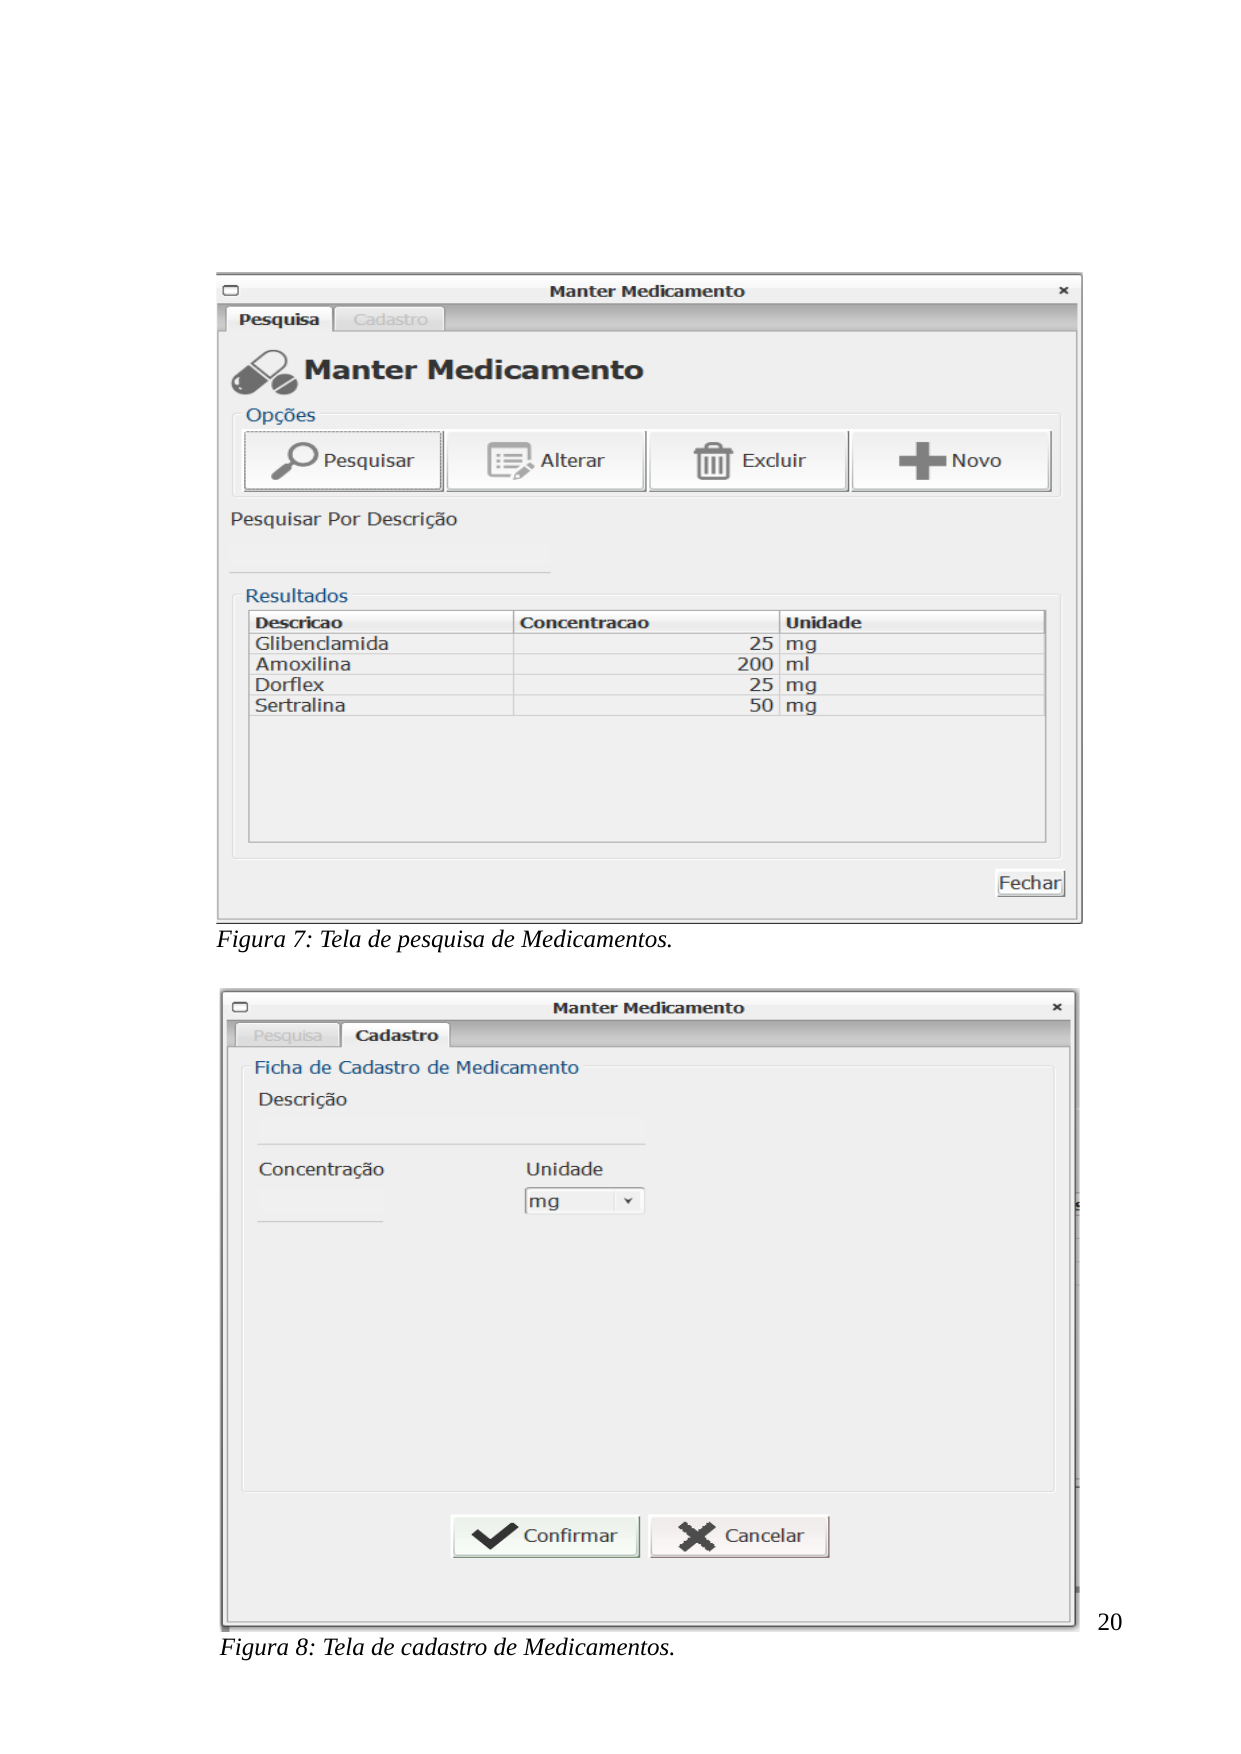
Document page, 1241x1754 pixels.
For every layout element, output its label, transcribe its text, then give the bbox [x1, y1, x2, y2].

text Figura 7: Tela de pesquisa de Medicamentos. [216, 924, 1083, 953]
text Figura 8: Tela de cadastro de Medicamentos. [219, 1632, 1079, 1661]
picture [219, 988, 1080, 1632]
picture [216, 272, 1083, 924]
